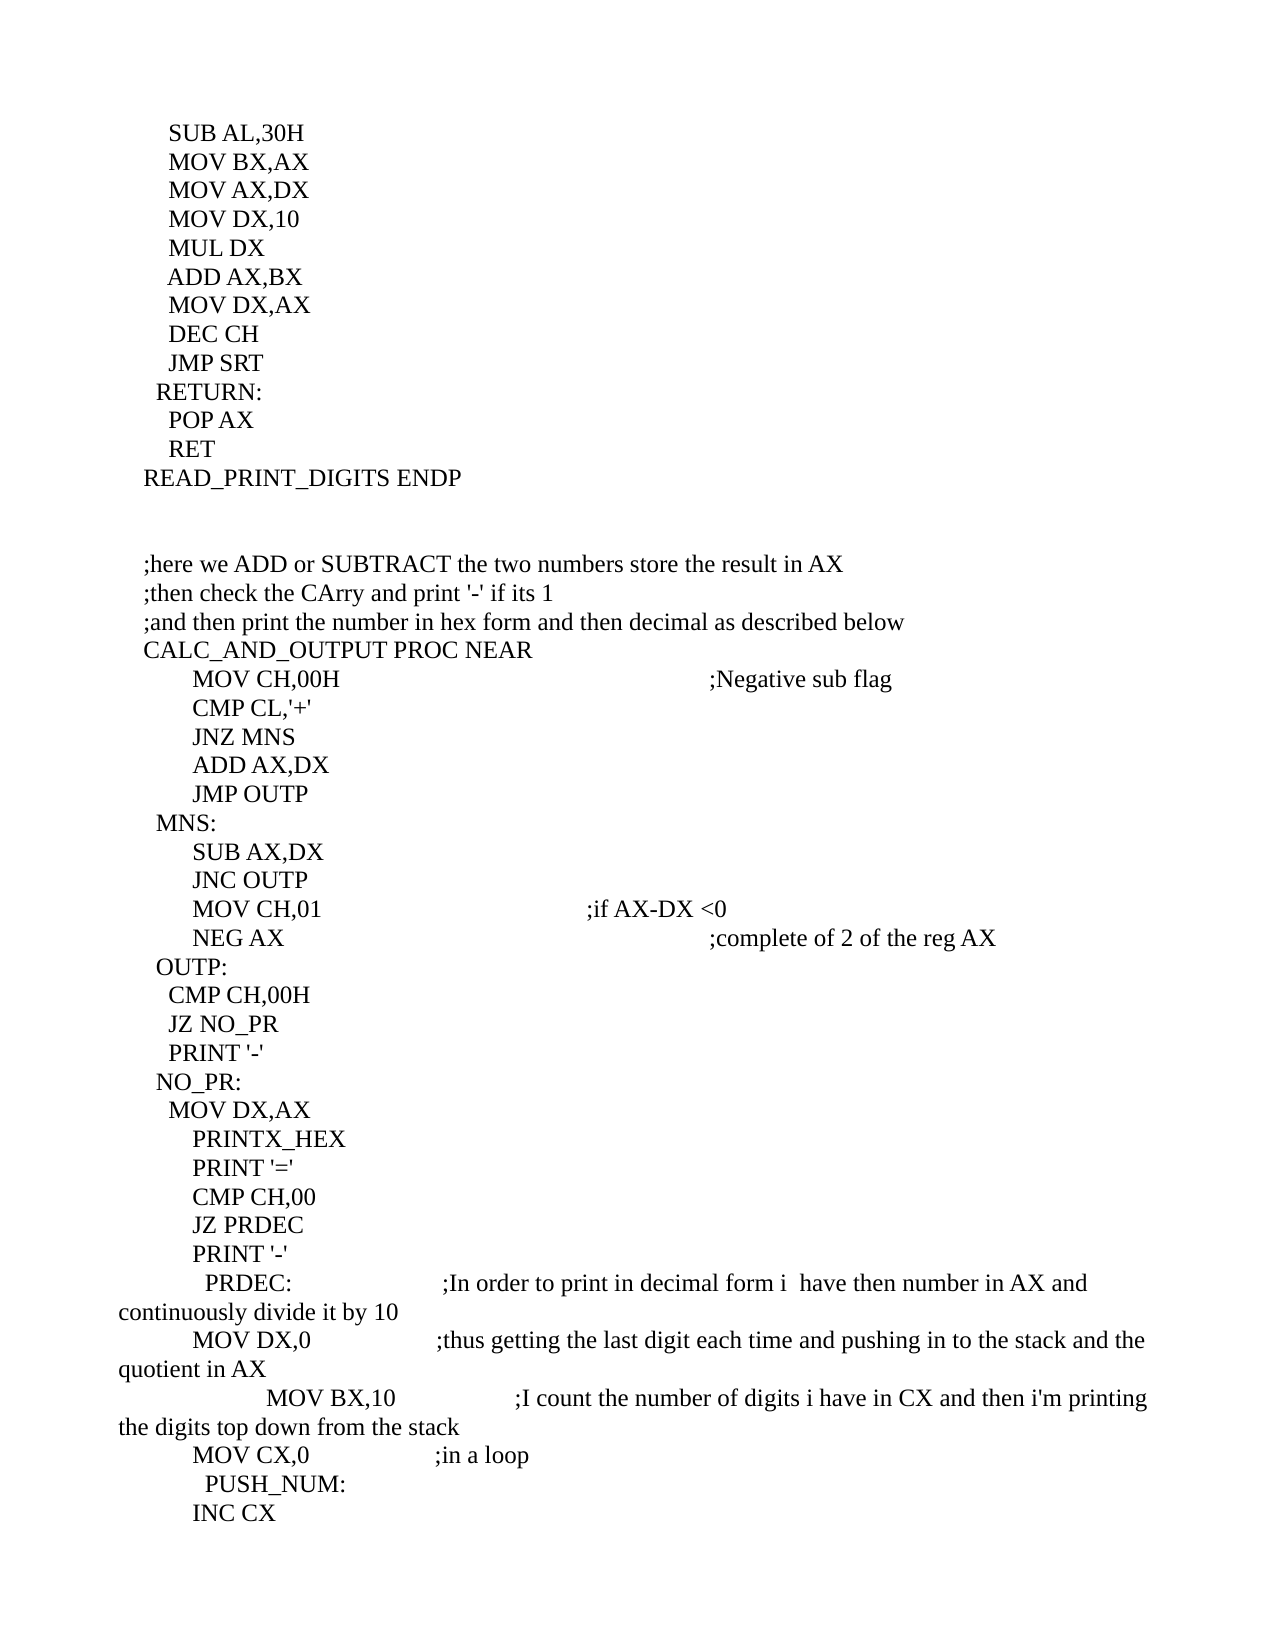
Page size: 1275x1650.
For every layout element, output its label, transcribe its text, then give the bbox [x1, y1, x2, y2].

text CALC_AND_OUTPUT PROC NEAR [118, 636, 1157, 664]
text MOV BX,AX [118, 147, 1157, 176]
text MOV DX,AX [118, 291, 1157, 319]
text MOV DX,0 ;thus getting the last digit each time and pushing in to the stack and the quotient in AX [118, 1326, 1157, 1383]
text NO_PR: [118, 1067, 1157, 1096]
text MOV CX,0 ;in a loop [118, 1441, 1157, 1469]
text DEC CH [118, 319, 1157, 348]
text PRINT '-' [118, 1038, 1157, 1067]
text JZ PRDEC [118, 1211, 1157, 1239]
text PUSH_NUM: [118, 1469, 1157, 1498]
text MOV DX,10 [118, 204, 1157, 233]
text MOV AX,DX [118, 176, 1157, 204]
text MOV CH,00H ;Negative sub flag [118, 664, 1157, 693]
text MUL DX [118, 233, 1157, 262]
text JNZ MNS [118, 722, 1157, 751]
text ADD AX,BX [118, 262, 1157, 291]
text NEG AX ;complete of 2 of the reg AX [118, 923, 1157, 952]
text SUB AL,30H [118, 118, 1157, 147]
text PRINT '=' [118, 1153, 1157, 1182]
text INC CX [118, 1498, 1157, 1527]
text PRINTX_HEX [118, 1124, 1157, 1153]
text SUB AX,DX [118, 837, 1157, 866]
text RETURN: [118, 377, 1157, 406]
text ADD AX,DX [118, 751, 1157, 779]
text POP AX [118, 406, 1157, 434]
text JMP OUTP [118, 779, 1157, 808]
text ;then check the CArry and print '-' if its 1 [118, 578, 1157, 607]
text MNS: [118, 808, 1157, 837]
text JZ NO_PR [118, 1009, 1157, 1038]
text READ_PRINT_DIGITS ENDP [118, 463, 1157, 492]
text JNC OUTP [118, 866, 1157, 894]
text CMP CL,'+' [118, 693, 1157, 722]
text ;and then print the number in hex form and then decimal as described below [118, 607, 1157, 636]
text PRDEC: ;In order to print in decimal form i have then number in AX and continuously divide it by 10 [118, 1268, 1157, 1326]
text MOV CH,01 ;if AX-DX <0 [118, 894, 1157, 923]
text CMP CH,00H [118, 981, 1157, 1009]
text OUTP: [118, 952, 1157, 981]
text PRINT '-' [118, 1239, 1157, 1268]
text MOV DX,AX [118, 1096, 1157, 1124]
text RET [118, 434, 1157, 463]
text MOV BX,10 ;I count the number of digits i have in CX and then i'm printing the digits top down from the stack [118, 1383, 1157, 1441]
text CMP CH,00 [118, 1182, 1157, 1211]
text JMP SRT [118, 348, 1157, 377]
text ;here we ADD or SUBTRACT the two numbers store the result in AX [118, 549, 1157, 578]
